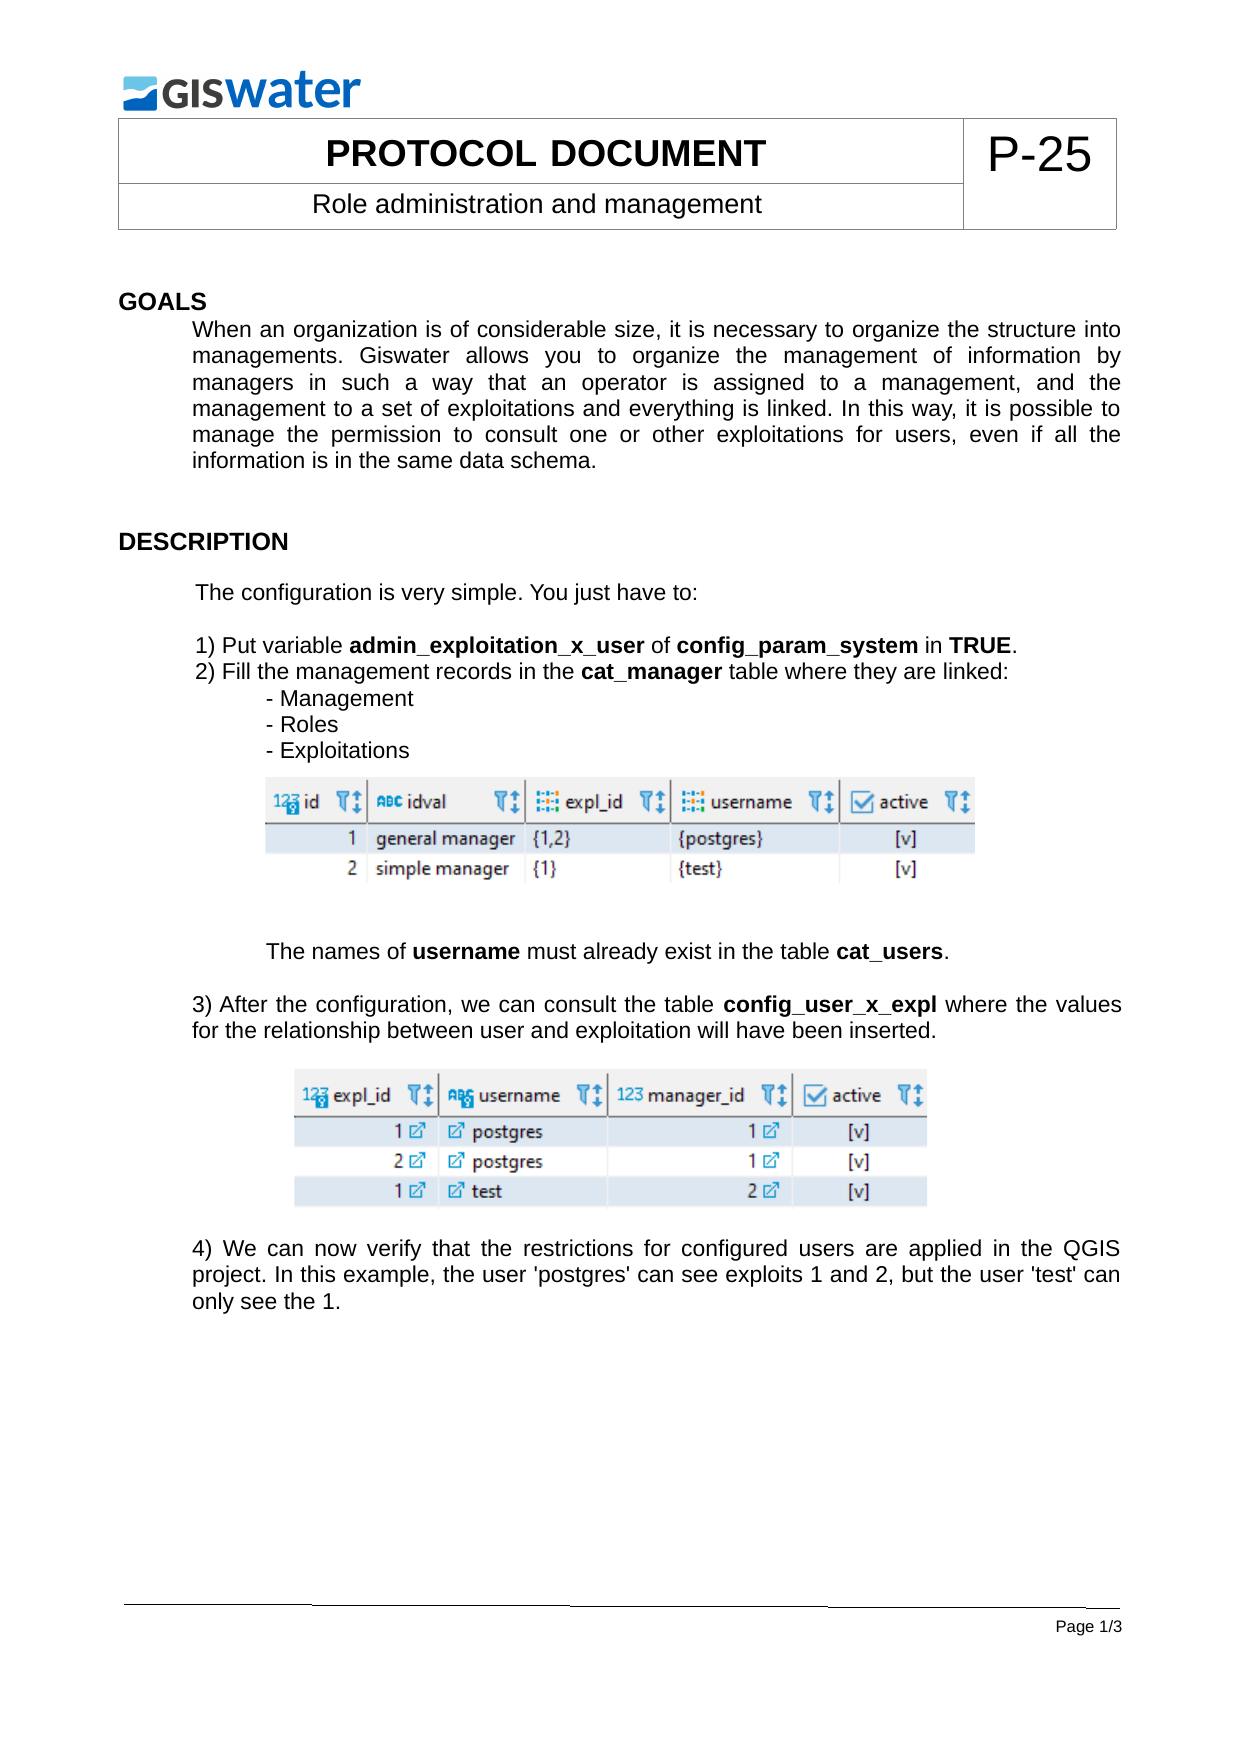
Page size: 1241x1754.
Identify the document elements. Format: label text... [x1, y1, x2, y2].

picture [294, 1069, 928, 1209]
list - Roles [195, 711, 1122, 737]
list 1) Put variable admin_exploitation_x_user of config_param_system in TRUE. [195, 632, 1122, 658]
list When an organization is of considerable size, it is necessary to organize the structure into managements. Giswater allows you to organize the management of information by managers in such a way that an operator is assigned to a management, and the management to a set of exploitations and everything is linked. In this way, it is possible to manage the permission to consult one or other exploitations for users, even if all the information is in the same data schema. [192, 316, 1122, 474]
list - Management [195, 685, 1122, 711]
list 4) We can now verify that the restrictions for configured users are applied in the QGIS project. In this example, the user 'postgres' can see exploits 1 and 2, but the user 'test' can only see the 1. [192, 1235, 1122, 1314]
list GOALS [118, 287, 1122, 316]
picture [265, 777, 975, 883]
list The configuration is very simple. You just have to: [195, 579, 1122, 606]
list The names of username must already exist in the table cat_users. [192, 938, 1122, 964]
list - Exploitations [195, 737, 1122, 764]
list DESCRIPTION [118, 527, 1122, 555]
picture [119, 66, 365, 115]
list 3) After the configuration, we can consult the table config_user_x_expl where the values for the relationship between user and exploitation will have been inserted. [192, 991, 1122, 1043]
list 2) Fill the management records in the cat_manager table where they are linked: [195, 658, 1122, 685]
